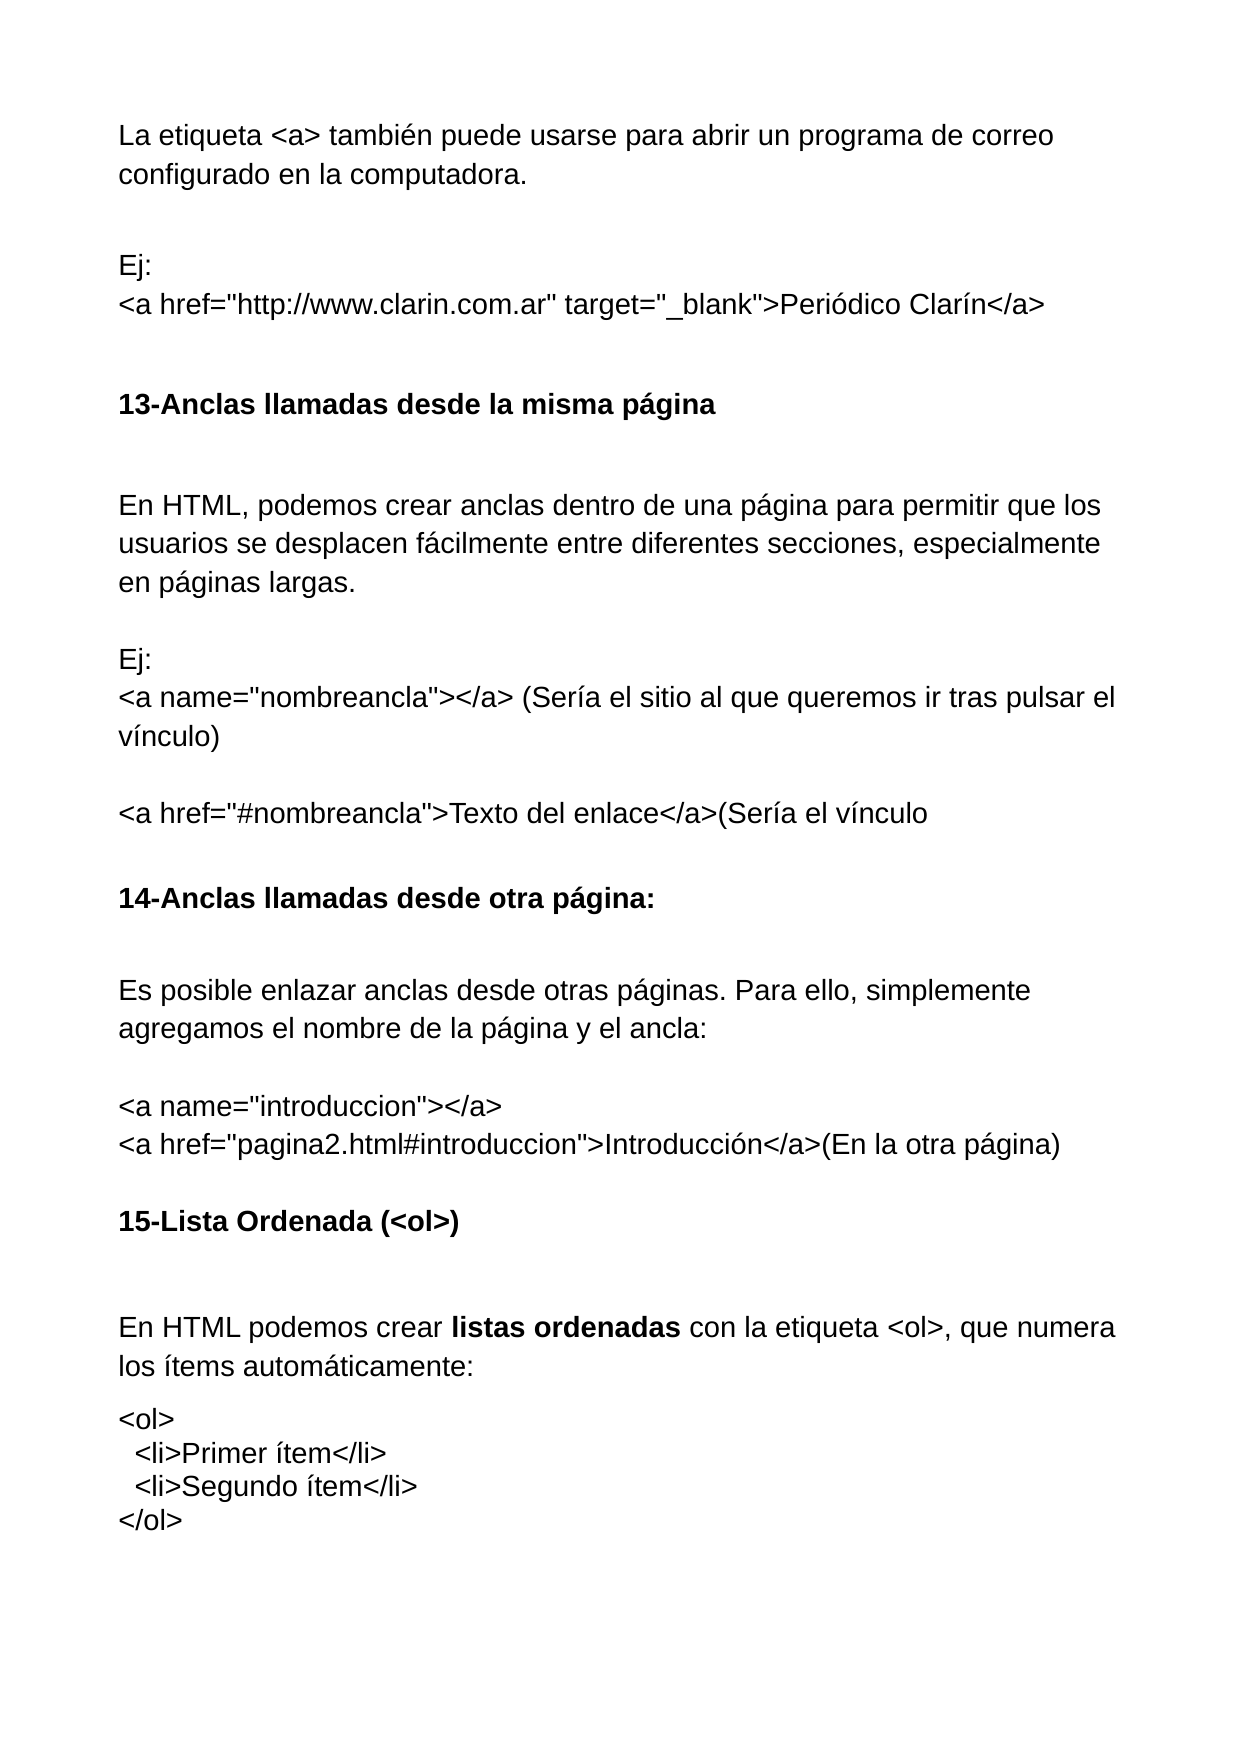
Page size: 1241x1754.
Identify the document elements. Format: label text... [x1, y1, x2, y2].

text <ol> [118, 1402, 1122, 1436]
text Es posible enlazar anclas desde otras páginas. Para ello, simplemente agregamos el nombre de la página y el ancla: <a name="introduccion"></a> <a href="pagina2.html#introduccion">Introducción</a>(En la otra página) 15-Lista Ordenada (<ol>) [118, 934, 1122, 1238]
text En HTML podemos crear listas ordenadas con la etiqueta <ol>, que numera los ítems automáticamente: [118, 1310, 1122, 1382]
text <li>Segundo ítem</li> [118, 1469, 1122, 1503]
text 13-Anclas llamadas desde la misma página [118, 387, 1122, 421]
text En HTML, podemos crear anclas dentro de una página para permitir que los usuarios se desplacen fácilmente entre diferentes secciones, especialmente en páginas largas. Ej: <a name="nombreancla"></a> (Sería el sitio al que queremos ir tras pulsar el vínculo) <a href="#nombreancla">Texto del enlace</a>(Sería el vínculo [118, 487, 1122, 862]
text La etiqueta <a> también puede usarse para abrir un programa de correo configurado en la computadora. [118, 118, 1122, 190]
text <li>Primer ítem</li> [118, 1436, 1122, 1469]
text 14-Anclas llamadas desde otra página: [118, 881, 1122, 915]
text Ej: <a href="http://www.clarin.com.ar" target="_blank">Periódico Clarín</a> [118, 210, 1122, 320]
text </ol> [118, 1503, 1122, 1536]
